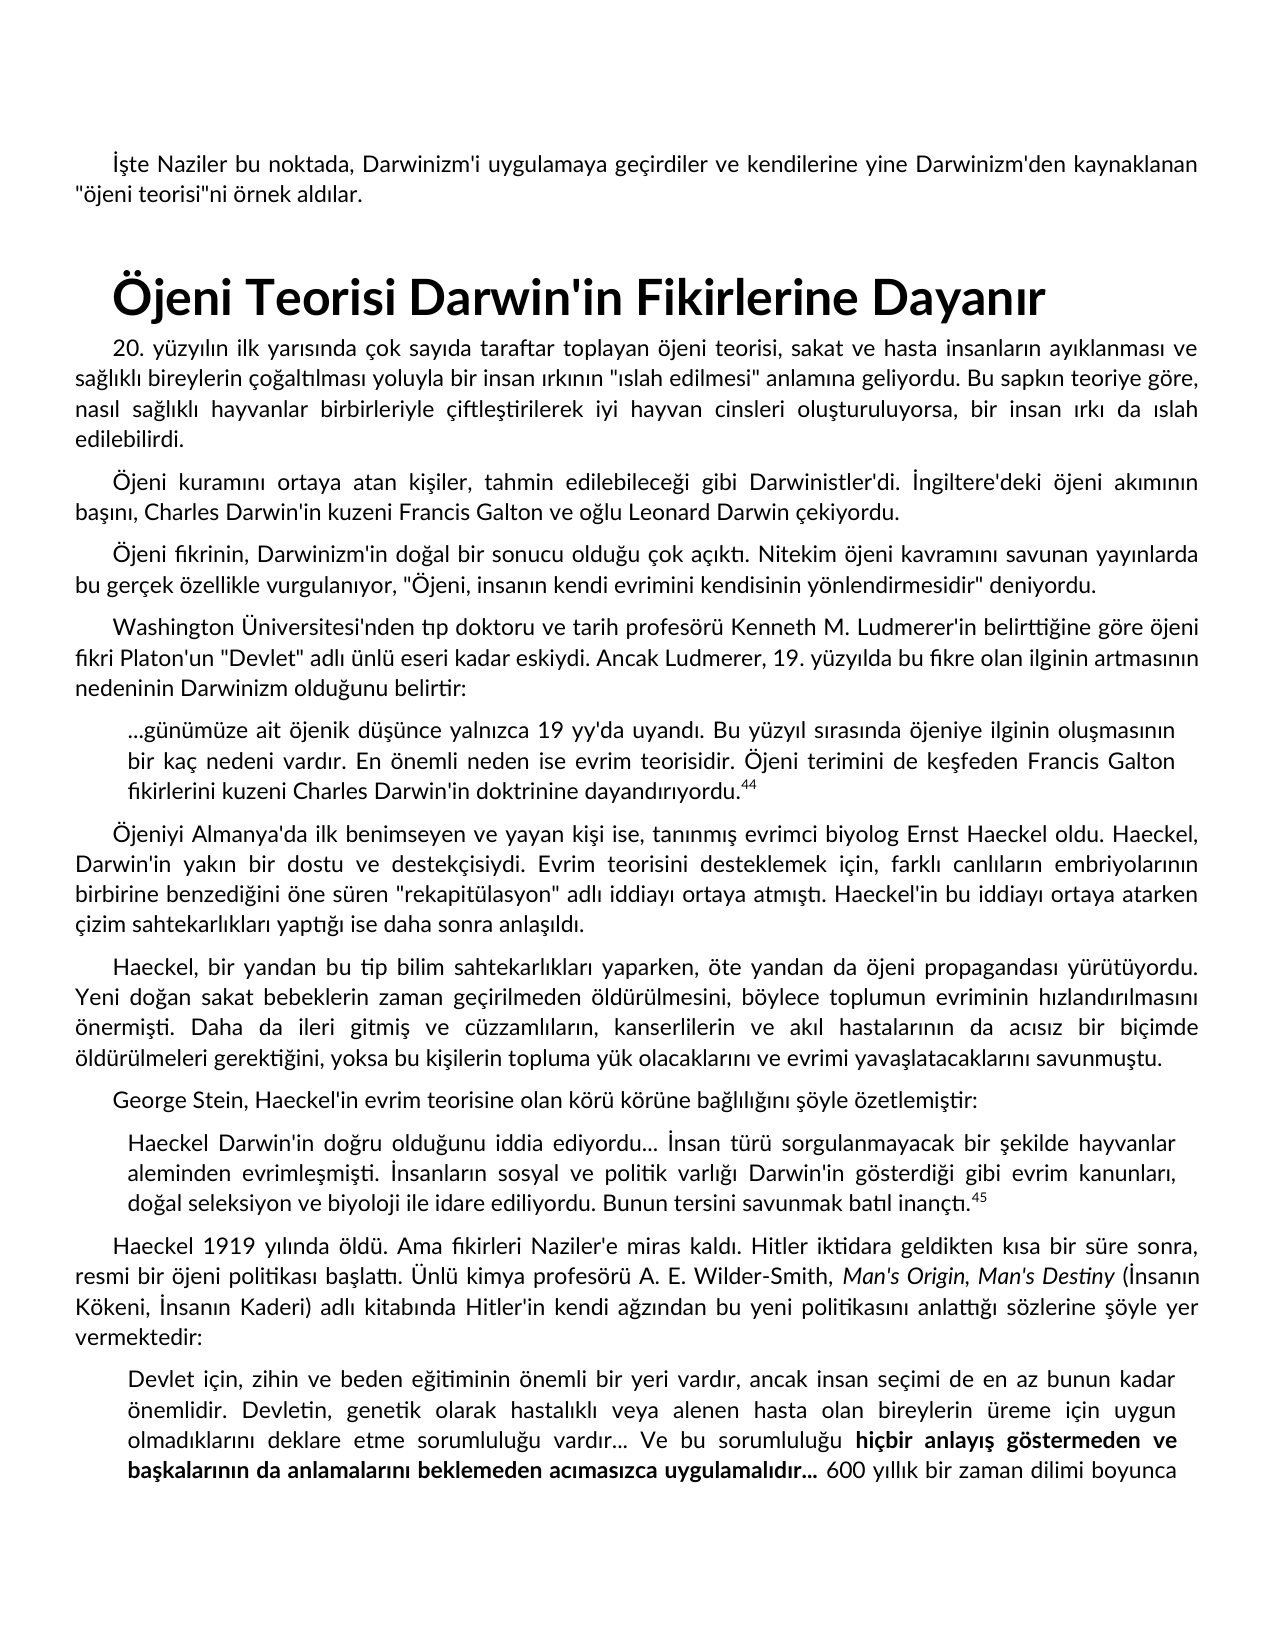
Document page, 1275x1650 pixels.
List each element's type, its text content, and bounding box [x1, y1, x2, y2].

subtitle Öjeni Teorisi Darwin'in Fikirlerine Dayanır [112, 266, 1200, 326]
text Haeckel Darwin'in doğru olduğunu iddia ediyordu... İnsan türü sorgulanmayacak bir şekilde hayvanlar aleminden evrimleşmişti. İnsanların sosyal ve politik varlığı Darwin'in gösterdiği gibi evrim kanunları, doğal seleksiyon ve biyoloji ile idare ediliyordu. Bunun tersini savunmak batıl inançtı.45 [127, 1129, 1177, 1217]
text Öjeni kuramını ortaya atan kişiler, tahmin edilebileceği gibi Darwinistler'di. İngiltere'deki öjeni akımının başını, Charles Darwin'in kuzeni Francis Galton ve oğlu Leonard Darwin çekiyordu. [75, 467, 1200, 525]
text Haeckel, bir yandan bu tip bilim sahtekarlıkları yaparken, öte yandan da öjeni propagandası yürütüyordu. Yeni doğan sakat bebeklerin zaman geçirilmeden öldürülmesini, böylece toplumun evriminin hızlandırılmasını önermişti. Daha da ileri gitmiş ve cüzzamlıların, kanserlilerin ve akıl hastalarının da acısız bir biçimde öldürülmeleri gerektiğini, yoksa bu kişilerin topluma yük olacaklarını ve evrimi yavaşlatacaklarını savunmuştu. [75, 953, 1200, 1071]
text George Stein, Haeckel'in evrim teorisine olan körü körüne bağlılığını şöyle özetlemiştir: [75, 1086, 1200, 1113]
text İşte Naziler bu noktada, Darwinizm'i uygulamaya geçirdiler ve kendilerine yine Darwinizm'den kaynaklanan "öjeni teorisi"ni örnek aldılar. [75, 150, 1200, 208]
text Devlet için, zihin ve beden eğitiminin önemli bir yeri vardır, ancak insan seçimi de en az bunun kadar önemlidir. Devletin, genetik olarak hastalıklı veya alenen hasta olan bireylerin üreme için uygun olmadıklarını deklare etme sorumluluğu vardır... Ve bu sorumluluğu hiçbir anlayış göstermeden ve başkalarının da anlamalarını beklemeden acımasızca uygulamalıdır... 600 yıllık bir zaman dilimi boyunca [127, 1365, 1177, 1483]
text ...günümüze ait öjenik düşünce yalnızca 19 yy'da uyandı. Bu yüzyıl sırasında öjeniye ilginin oluşmasının bir kaç nedeni vardır. En önemli neden ise evrim teorisidir. Öjeni terimini de keşfeden Francis Galton fikirlerini kuzeni Charles Darwin'in doktrinine dayandırıyordu.44 [127, 716, 1177, 804]
text Öjeni fikrinin, Darwinizm'in doğal bir sonucu olduğu çok açıktı. Nitekim öjeni kavramını savunan yayınlarda bu gerçek özellikle vurgulanıyor, "Öjeni, insanın kendi evrimini kendisinin yönlendirmesidir" deniyordu. [75, 540, 1200, 598]
text Haeckel 1919 yılında öldü. Ama fikirleri Naziler'e miras kaldı. Hitler iktidara geldikten kısa bir süre sonra, resmi bir öjeni politikası başlattı. Ünlü kimya profesörü A. E. Wilder-Smith, Man's Origin, Man's Destiny (İnsanın Kökeni, İnsanın Kaderi) adlı kitabında Hitler'in kendi ağzından bu yeni politikasını anlattığı sözlerine şöyle yer vermektedir: [75, 1232, 1200, 1350]
text 20. yüzyılın ilk yarısında çok sayıda taraftar toplayan öjeni teorisi, sakat ve hasta insanların ayıklanması ve sağlıklı bireylerin çoğaltılması yoluyla bir insan ırkının "ıslah edilmesi" anlamına geliyordu. Bu sapkın teoriye göre, nasıl sağlıklı hayvanlar birbirleriyle çiftleştirilerek iyi hayvan cinsleri oluşturuluyorsa, bir insan ırkı da ıslah edilebilirdi. [75, 334, 1200, 452]
text Washington Üniversitesi'nden tıp doktoru ve tarih profesörü Kenneth M. Ludmerer'in belirttiğine göre öjeni fikri Platon'un "Devlet" adlı ünlü eseri kadar eskiydi. Ancak Ludmerer, 19. yüzyılda bu fikre olan ilginin artmasının nedeninin Darwinizm olduğunu belirtir: [75, 613, 1200, 701]
text Öjeniyi Almanya'da ilk benimseyen ve yayan kişi ise, tanınmış evrimci biyolog Ernst Haeckel oldu. Haeckel, Darwin'in yakın bir dostu ve destekçisiydi. Evrim teorisini desteklemek için, farklı canlıların embriyolarının birbirine benzediğini öne süren "rekapitülasyon" adlı iddiayı ortaya atmıştı. Haeckel'in bu iddiayı ortaya atarken çizim sahtekarlıkları yaptığı ise daha sonra anlaşıldı. [75, 819, 1200, 937]
